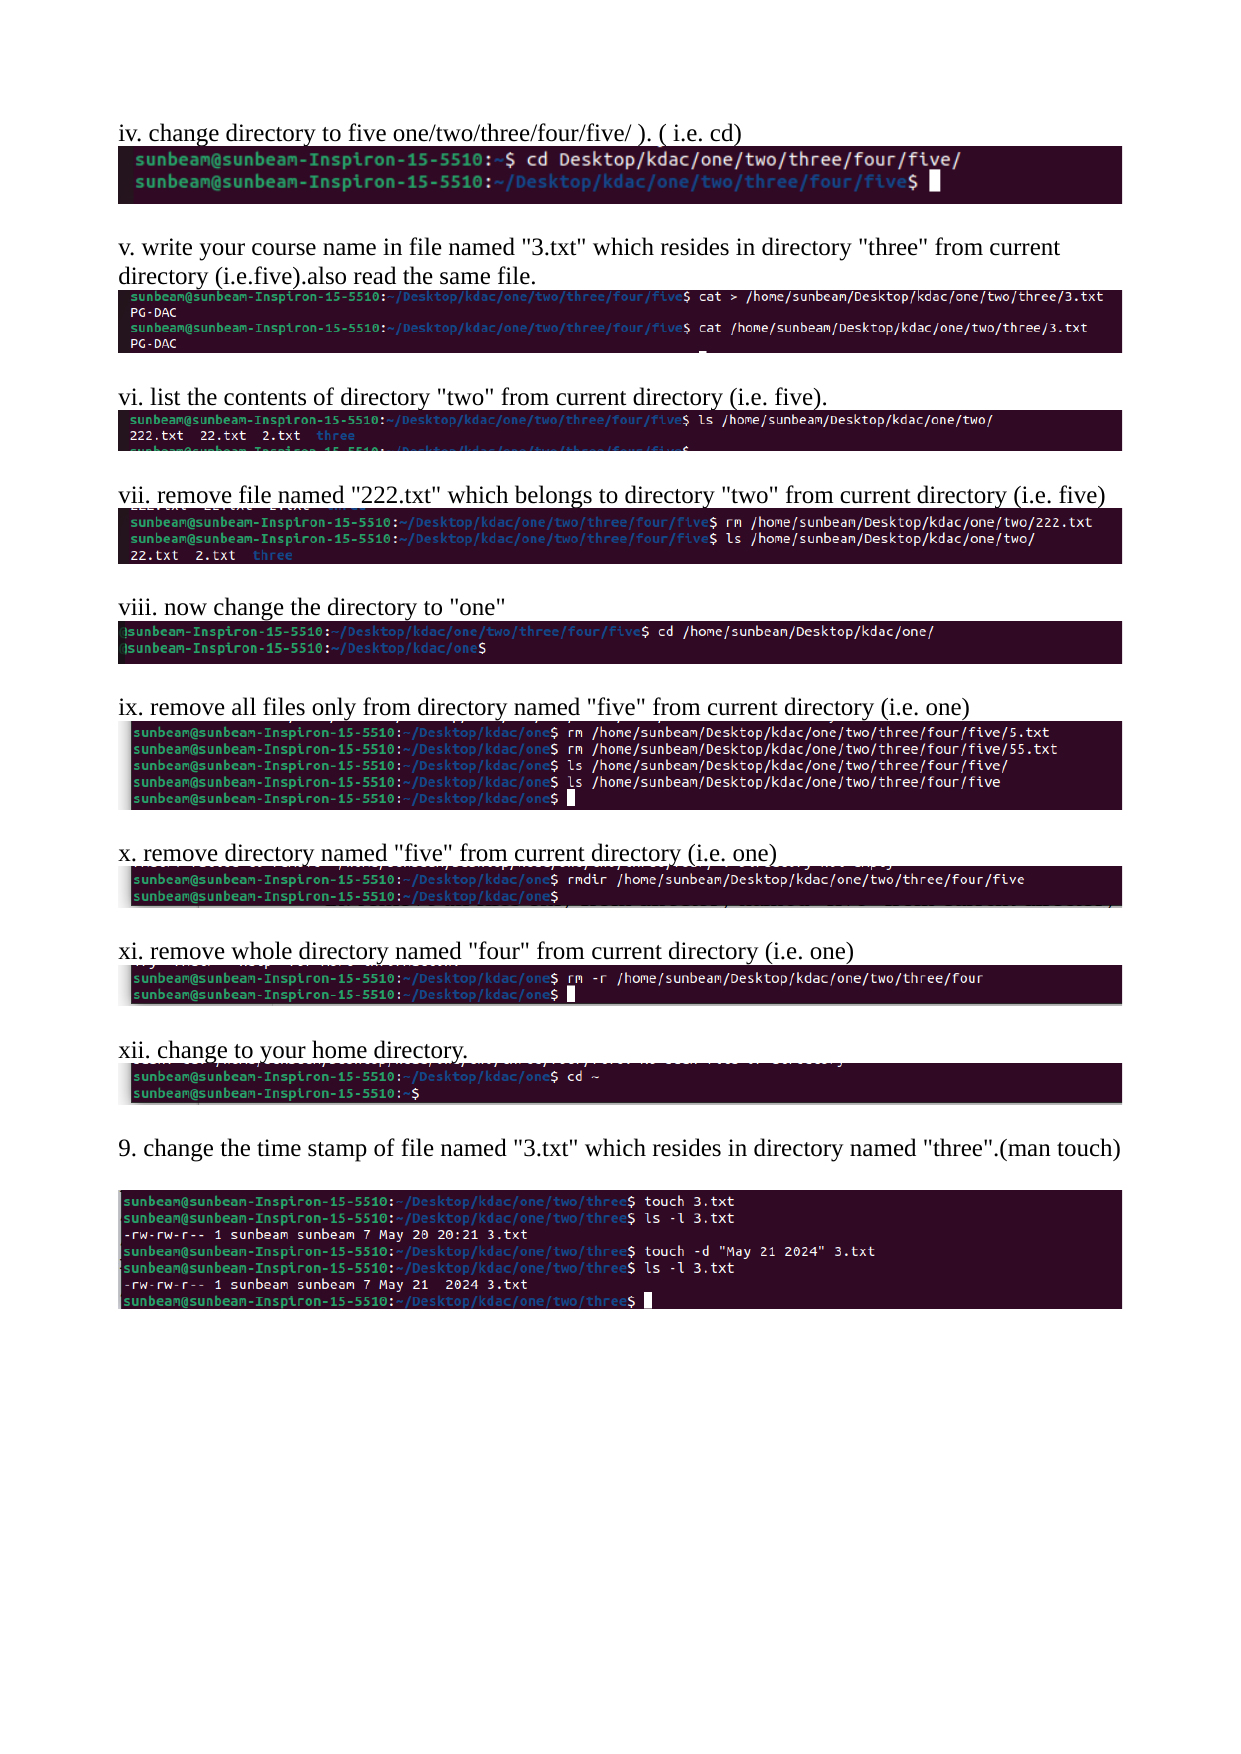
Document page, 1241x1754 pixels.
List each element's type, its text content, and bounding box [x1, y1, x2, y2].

picture [118, 965, 1123, 1006]
picture [118, 1190, 1123, 1309]
picture [118, 290, 1123, 353]
picture [118, 1063, 1123, 1105]
text vii. remove file named "222.txt" which belongs to directory "two" from current directory (i.e. five) [118, 480, 1122, 508]
picture [118, 146, 1123, 204]
picture [118, 866, 1123, 908]
picture [118, 621, 1123, 664]
picture [118, 410, 1123, 451]
text vi. list the contents of directory "two" from current directory (i.e. five). [118, 382, 1122, 410]
text xii. change to your home directory. [118, 1035, 1122, 1063]
text x. remove directory named "five" from current directory (i.e. one) [118, 838, 1122, 866]
text viii. now change the directory to "one" [118, 592, 1122, 621]
text iv. change directory to five one/two/three/four/five/ ). ( i.e. cd) [118, 118, 1122, 146]
text 9. change the time stamp of file named "3.txt" which resides in directory named "three".(man touch) [118, 1133, 1122, 1162]
text xi. remove whole directory named "four" from current directory (i.e. one) [118, 936, 1122, 965]
text ix. remove all files only from directory named "five" from current directory (i.e. one) [118, 692, 1122, 721]
picture [118, 721, 1123, 810]
picture [118, 508, 1123, 564]
text v. write your course name in file named "3.txt" which resides in directory "three" from current directory (i.e.five).also read the same file. [118, 232, 1122, 290]
